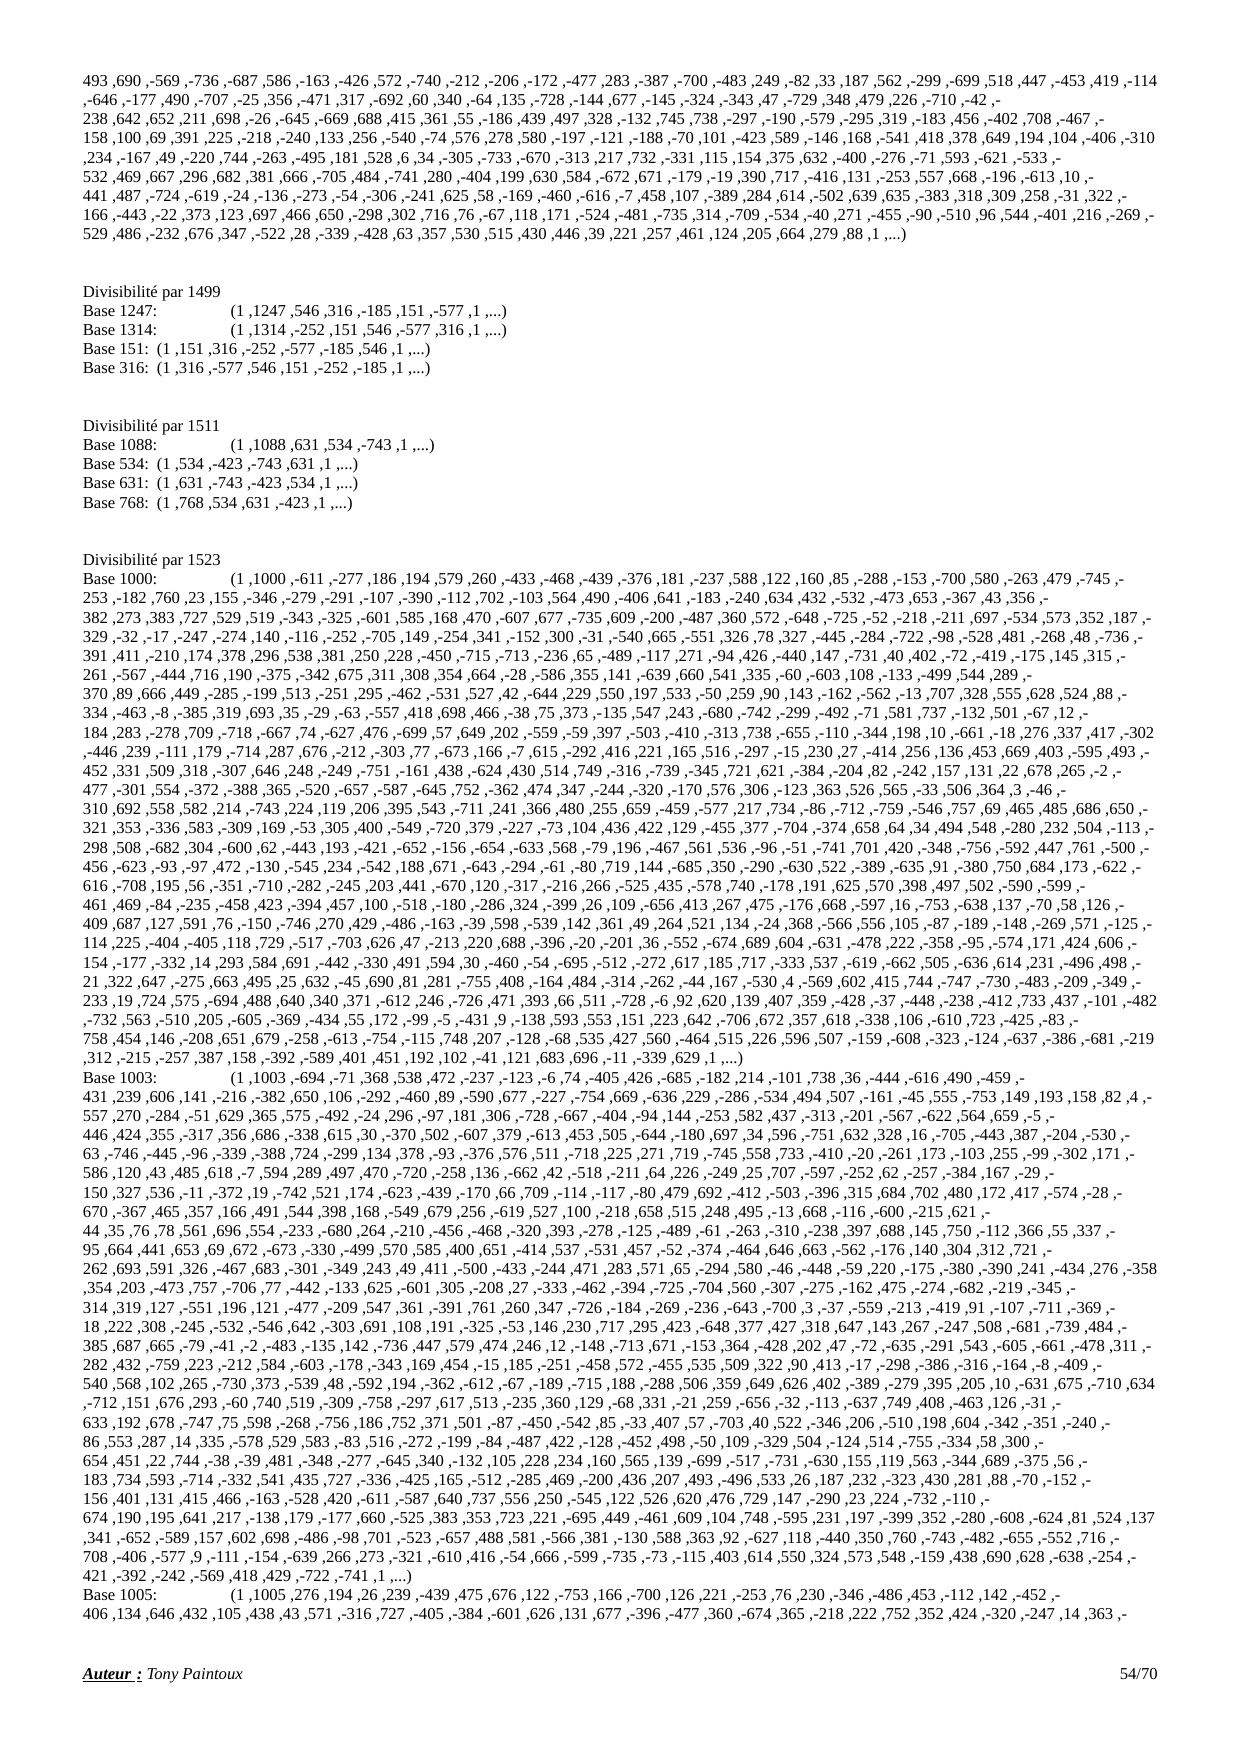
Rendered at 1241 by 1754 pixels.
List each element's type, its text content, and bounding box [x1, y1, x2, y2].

text Divisibilité par 1523 [83, 550, 1157, 569]
text Base 1247: (1 ,1247 ,546 ,316 ,-185 ,151 ,-577 ,1 ,...) [83, 301, 1157, 320]
text Base 534: (1 ,534 ,-423 ,-743 ,631 ,1 ,...) [83, 454, 1157, 473]
text Base 1005: (1 ,1005 ,276 ,194 ,26 ,239 ,-439 ,475 ,676 ,122 ,-753 ,166 ,-700 ,126 ,221 ,-253 ,76 ,230 ,-346 ,-486 ,453 ,-112 ,142 ,-452 ,-406 ,134 ,646 ,432 ,105 ,438 ,43 ,571 ,-316 ,727 ,-405 ,-384 ,-601 ,626 ,131 ,677 ,-396 ,-477 ,360 ,-674 ,365 ,-218 ,222 ,752 ,352 ,424 ,-320 ,-247 ,14 ,363 ,- [83, 1585, 1157, 1623]
text Base 1088: (1 ,1088 ,631 ,534 ,-743 ,1 ,...) [83, 435, 1157, 454]
text Base 151: (1 ,151 ,316 ,-252 ,-577 ,-185 ,546 ,1 ,...) [83, 339, 1157, 358]
text Divisibilité par 1499 [83, 282, 1157, 301]
text 493 ,690 ,-569 ,-736 ,-687 ,586 ,-163 ,-426 ,572 ,-740 ,-212 ,-206 ,-172 ,-477 ,283 ,-387 ,-700 ,-483 ,249 ,-82 ,33 ,187 ,562 ,-299 ,-699 ,518 ,447 ,-453 ,419 ,-114 ,-646 ,-177 ,490 ,-707 ,-25 ,356 ,-471 ,317 ,-692 ,60 ,340 ,-64 ,135 ,-728 ,-144 ,677 ,-145 ,-324 ,-343 ,47 ,-729 ,348 ,479 ,226 ,-710 ,-42 ,-238 ,642 ,652 ,211 ,698 ,-26 ,-645 ,-669 ,688 ,415 ,361 ,55 ,-186 ,439 ,497 ,328 ,-132 ,745 ,738 ,-297 ,-190 ,-579 ,-295 ,319 ,-183 ,456 ,-402 ,708 ,-467 ,-158 ,100 ,69 ,391 ,225 ,-218 ,-240 ,133 ,256 ,-540 ,-74 ,576 ,278 ,580 ,-197 ,-121 ,-188 ,-70 ,101 ,-423 ,589 ,-146 ,168 ,-541 ,418 ,378 ,649 ,194 ,104 ,-406 ,-310 ,234 ,-167 ,49 ,-220 ,744 ,-263 ,-495 ,181 ,528 ,6 ,34 ,-305 ,-733 ,-670 ,-313 ,217 ,732 ,-331 ,115 ,154 ,375 ,632 ,-400 ,-276 ,-71 ,593 ,-621 ,-533 ,-532 ,469 ,667 ,296 ,682 ,381 ,666 ,-705 ,484 ,-741 ,280 ,-404 ,199 ,630 ,584 ,-672 ,671 ,-179 ,-19 ,390 ,717 ,-416 ,131 ,-253 ,557 ,668 ,-196 ,-613 ,10 ,-441 ,487 ,-724 ,-619 ,-24 ,-136 ,-273 ,-54 ,-306 ,-241 ,625 ,58 ,-169 ,-460 ,-616 ,-7 ,458 ,107 ,-389 ,284 ,614 ,-502 ,639 ,635 ,-383 ,318 ,309 ,258 ,-31 ,322 ,-166 ,-443 ,-22 ,373 ,123 ,697 ,466 ,650 ,-298 ,302 ,716 ,76 ,-67 ,118 ,171 ,-524 ,-481 ,-735 ,314 ,-709 ,-534 ,-40 ,271 ,-455 ,-90 ,-510 ,96 ,544 ,-401 ,216 ,-269 ,-529 ,486 ,-232 ,676 ,347 ,-522 ,28 ,-339 ,-428 ,63 ,357 ,530 ,515 ,430 ,446 ,39 ,221 ,257 ,461 ,124 ,205 ,664 ,279 ,88 ,1 ,...) [83, 71, 1157, 243]
text Base 1000: (1 ,1000 ,-611 ,-277 ,186 ,194 ,579 ,260 ,-433 ,-468 ,-439 ,-376 ,181 ,-237 ,588 ,122 ,160 ,85 ,-288 ,-153 ,-700 ,580 ,-263 ,479 ,-745 ,-253 ,-182 ,760 ,23 ,155 ,-346 ,-279 ,-291 ,-107 ,-390 ,-112 ,702 ,-103 ,564 ,490 ,-406 ,641 ,-183 ,-240 ,634 ,432 ,-532 ,-473 ,653 ,-367 ,43 ,356 ,-382 ,273 ,383 ,727 ,529 ,519 ,-343 ,-325 ,-601 ,585 ,168 ,470 ,-607 ,677 ,-735 ,609 ,-200 ,-487 ,360 ,572 ,-648 ,-725 ,-52 ,-218 ,-211 ,697 ,-534 ,573 ,352 ,187 ,-329 ,-32 ,-17 ,-247 ,-274 ,140 ,-116 ,-252 ,-705 ,149 ,-254 ,341 ,-152 ,300 ,-31 ,-540 ,665 ,-551 ,326 ,78 ,327 ,-445 ,-284 ,-722 ,-98 ,-528 ,481 ,-268 ,48 ,-736 ,-391 ,411 ,-210 ,174 ,378 ,296 ,538 ,381 ,250 ,228 ,-450 ,-715 ,-713 ,-236 ,65 ,-489 ,-117 ,271 ,-94 ,426 ,-440 ,147 ,-731 ,40 ,402 ,-72 ,-419 ,-175 ,145 ,315 ,-261 ,-567 ,-444 ,716 ,190 ,-375 ,-342 ,675 ,311 ,308 ,354 ,664 ,-28 ,-586 ,355 ,141 ,-639 ,660 ,541 ,335 ,-60 ,-603 ,108 ,-133 ,-499 ,544 ,289 ,-370 ,89 ,666 ,449 ,-285 ,-199 ,513 ,-251 ,295 ,-462 ,-531 ,527 ,42 ,-644 ,229 ,550 ,197 ,533 ,-50 ,259 ,90 ,143 ,-162 ,-562 ,-13 ,707 ,328 ,555 ,628 ,524 ,88 ,-334 ,-463 ,-8 ,-385 ,319 ,693 ,35 ,-29 ,-63 ,-557 ,418 ,698 ,466 ,-38 ,75 ,373 ,-135 ,547 ,243 ,-680 ,-742 ,-299 ,-492 ,-71 ,581 ,737 ,-132 ,501 ,-67 ,12 ,-184 ,283 ,-278 ,709 ,-718 ,-667 ,74 ,-627 ,476 ,-699 ,57 ,649 ,202 ,-559 ,-59 ,397 ,-503 ,-410 ,-313 ,738 ,-655 ,-110 ,-344 ,198 ,10 ,-661 ,-18 ,276 ,337 ,417 ,-302 ,-446 ,239 ,-111 ,179 ,-714 ,287 ,676 ,-212 ,-303 ,77 ,-673 ,166 ,-7 ,615 ,-292 ,416 ,221 ,165 ,516 ,-297 ,-15 ,230 ,27 ,-414 ,256 ,136 ,453 ,669 ,403 ,-595 ,493 ,-452 ,331 ,509 ,318 ,-307 ,646 ,248 ,-249 ,-751 ,-161 ,438 ,-624 ,430 ,514 ,749 ,-316 ,-739 ,-345 ,721 ,621 ,-384 ,-204 ,82 ,-242 ,157 ,131 ,22 ,678 ,265 ,-2 ,-477 ,-301 ,554 ,-372 ,-388 ,365 ,-520 ,-657 ,-587 ,-645 ,752 ,-362 ,474 ,347 ,-244 ,-320 ,-170 ,576 ,306 ,-123 ,363 ,526 ,565 ,-33 ,506 ,364 ,3 ,-46 ,-310 ,692 ,558 ,582 ,214 ,-743 ,224 ,119 ,206 ,395 ,543 ,-711 ,241 ,366 ,480 ,255 ,659 ,-459 ,-577 ,217 ,734 ,-86 ,-712 ,-759 ,-546 ,757 ,69 ,465 ,485 ,686 ,650 ,-321 ,353 ,-336 ,583 ,-309 ,169 ,-53 ,305 ,400 ,-549 ,-720 ,379 ,-227 ,-73 ,104 ,436 ,422 ,129 ,-455 ,377 ,-704 ,-374 ,658 ,64 ,34 ,494 ,548 ,-280 ,232 ,504 ,-113 ,-298 ,508 ,-682 ,304 ,-600 ,62 ,-443 ,193 ,-421 ,-652 ,-156 ,-654 ,-633 ,568 ,-79 ,196 ,-467 ,561 ,536 ,-96 ,-51 ,-741 ,701 ,420 ,-348 ,-756 ,-592 ,447 ,761 ,-500 ,-456 ,-623 ,-93 ,-97 ,472 ,-130 ,-545 ,234 ,-542 ,188 ,671 ,-643 ,-294 ,-61 ,-80 ,719 ,144 ,-685 ,350 ,-290 ,-630 ,522 ,-389 ,-635 ,91 ,-380 ,750 ,684 ,173 ,-622 ,-616 ,-708 ,195 ,56 ,-351 ,-710 ,-282 ,-245 ,203 ,441 ,-670 ,120 ,-317 ,-216 ,266 ,-525 ,435 ,-578 ,740 ,-178 ,191 ,625 ,570 ,398 ,497 ,502 ,-590 ,-599 ,-461 ,469 ,-84 ,-235 ,-458 ,423 ,-394 ,457 ,100 ,-518 ,-180 ,-286 ,324 ,-399 ,26 ,109 ,-656 ,413 ,267 ,475 ,-176 ,668 ,-597 ,16 ,-753 ,-638 ,137 ,-70 ,58 ,126 ,-409 ,687 ,127 ,591 ,76 ,-150 ,-746 ,270 ,429 ,-486 ,-163 ,-39 ,598 ,-539 ,142 ,361 ,49 ,264 ,521 ,134 ,-24 ,368 ,-566 ,556 ,105 ,-87 ,-189 ,-148 ,-269 ,571 ,-125 ,-114 ,225 ,-404 ,-405 ,118 ,729 ,-517 ,-703 ,626 ,47 ,-213 ,220 ,688 ,-396 ,-20 ,-201 ,36 ,-552 ,-674 ,689 ,604 ,-631 ,-478 ,222 ,-358 ,-95 ,-574 ,171 ,424 ,606 ,-154 ,-177 ,-332 ,14 ,293 ,584 ,691 ,-442 ,-330 ,491 ,594 ,30 ,-460 ,-54 ,-695 ,-512 ,-272 ,617 ,185 ,717 ,-333 ,537 ,-619 ,-662 ,505 ,-636 ,614 ,231 ,-496 ,498 ,-21 ,322 ,647 ,-275 ,663 ,495 ,25 ,632 ,-45 ,690 ,81 ,281 ,-755 ,408 ,-164 ,484 ,-314 ,-262 ,-44 ,167 ,-530 ,4 ,-569 ,602 ,415 ,744 ,-747 ,-730 ,-483 ,-209 ,-349 ,-233 ,19 ,724 ,575 ,-694 ,488 ,640 ,340 ,371 ,-612 ,246 ,-726 ,471 ,393 ,66 ,511 ,-728 ,-6 ,92 ,620 ,139 ,407 ,359 ,-428 ,-37 ,-448 ,-238 ,-412 ,733 ,437 ,-101 ,-482 ,-732 ,563 ,-510 ,205 ,-605 ,-369 ,-434 ,55 ,172 ,-99 ,-5 ,-431 ,9 ,-138 ,593 ,553 ,151 ,223 ,642 ,-706 ,672 ,357 ,618 ,-338 ,106 ,-610 ,723 ,-425 ,-83 ,-758 ,454 ,146 ,-208 ,651 ,679 ,-258 ,-613 ,-754 ,-115 ,748 ,207 ,-128 ,-68 ,535 ,427 ,560 ,-464 ,515 ,226 ,596 ,507 ,-159 ,-608 ,-323 ,-124 ,-637 ,-386 ,-681 ,-219 ,312 ,-215 ,-257 ,387 ,158 ,-392 ,-589 ,401 ,451 ,192 ,102 ,-41 ,121 ,683 ,696 ,-11 ,-339 ,629 ,1 ,...) [83, 569, 1157, 1067]
text Base 1003: (1 ,1003 ,-694 ,-71 ,368 ,538 ,472 ,-237 ,-123 ,-6 ,74 ,-405 ,426 ,-685 ,-182 ,214 ,-101 ,738 ,36 ,-444 ,-616 ,490 ,-459 ,-431 ,239 ,606 ,141 ,-216 ,-382 ,650 ,106 ,-292 ,-460 ,89 ,-590 ,677 ,-227 ,-754 ,669 ,-636 ,229 ,-286 ,-534 ,494 ,507 ,-161 ,-45 ,555 ,-753 ,149 ,193 ,158 ,82 ,4 ,-557 ,270 ,-284 ,-51 ,629 ,365 ,575 ,-492 ,-24 ,296 ,-97 ,181 ,306 ,-728 ,-667 ,-404 ,-94 ,144 ,-253 ,582 ,437 ,-313 ,-201 ,-567 ,-622 ,564 ,659 ,-5 ,-446 ,424 ,355 ,-317 ,356 ,686 ,-338 ,615 ,30 ,-370 ,502 ,-607 ,379 ,-613 ,453 ,505 ,-644 ,-180 ,697 ,34 ,596 ,-751 ,632 ,328 ,16 ,-705 ,-443 ,387 ,-204 ,-530 ,-63 ,-746 ,-445 ,-96 ,-339 ,-388 ,724 ,-299 ,134 ,378 ,-93 ,-376 ,576 ,511 ,-718 ,225 ,271 ,719 ,-745 ,558 ,733 ,-410 ,-20 ,-261 ,173 ,-103 ,255 ,-99 ,-302 ,171 ,-586 ,120 ,43 ,485 ,618 ,-7 ,594 ,289 ,497 ,470 ,-720 ,-258 ,136 ,-662 ,42 ,-518 ,-211 ,64 ,226 ,-249 ,25 ,707 ,-597 ,-252 ,62 ,-257 ,-384 ,167 ,-29 ,-150 ,327 ,536 ,-11 ,-372 ,19 ,-742 ,521 ,174 ,-623 ,-439 ,-170 ,66 ,709 ,-114 ,-117 ,-80 ,479 ,692 ,-412 ,-503 ,-396 ,315 ,684 ,702 ,480 ,172 ,417 ,-574 ,-28 ,-670 ,-367 ,465 ,357 ,166 ,491 ,544 ,398 ,168 ,-549 ,679 ,256 ,-619 ,527 ,100 ,-218 ,658 ,515 ,248 ,495 ,-13 ,668 ,-116 ,-600 ,-215 ,621 ,-44 ,35 ,76 ,78 ,561 ,696 ,554 ,-233 ,-680 ,264 ,-210 ,-456 ,-468 ,-320 ,393 ,-278 ,-125 ,-489 ,-61 ,-263 ,-310 ,-238 ,397 ,688 ,145 ,750 ,-112 ,366 ,55 ,337 ,-95 ,664 ,441 ,653 ,69 ,672 ,-673 ,-330 ,-499 ,570 ,585 ,400 ,651 ,-414 ,537 ,-531 ,457 ,-52 ,-374 ,-464 ,646 ,663 ,-562 ,-176 ,140 ,304 ,312 ,721 ,-262 ,693 ,591 ,326 ,-467 ,683 ,-301 ,-349 ,243 ,49 ,411 ,-500 ,-433 ,-244 ,471 ,283 ,571 ,65 ,-294 ,580 ,-46 ,-448 ,-59 ,220 ,-175 ,-380 ,-390 ,241 ,-434 ,276 ,-358 ,354 ,203 ,-473 ,757 ,-706 ,77 ,-442 ,-133 ,625 ,-601 ,305 ,-208 ,27 ,-333 ,-462 ,-394 ,-725 ,-704 ,560 ,-307 ,-275 ,-162 ,475 ,-274 ,-682 ,-219 ,-345 ,-314 ,319 ,127 ,-551 ,196 ,121 ,-477 ,-209 ,547 ,361 ,-391 ,761 ,260 ,347 ,-726 ,-184 ,-269 ,-236 ,-643 ,-700 ,3 ,-37 ,-559 ,-213 ,-419 ,91 ,-107 ,-711 ,-369 ,-18 ,222 ,308 ,-245 ,-532 ,-546 ,642 ,-303 ,691 ,108 ,191 ,-325 ,-53 ,146 ,230 ,717 ,295 ,423 ,-648 ,377 ,427 ,318 ,647 ,143 ,267 ,-247 ,508 ,-681 ,-739 ,484 ,-385 ,687 ,665 ,-79 ,-41 ,-2 ,-483 ,-135 ,142 ,-736 ,447 ,579 ,474 ,246 ,12 ,-148 ,-713 ,671 ,-153 ,364 ,-428 ,202 ,47 ,-72 ,-635 ,-291 ,543 ,-605 ,-661 ,-478 ,311 ,-282 ,432 ,-759 ,223 ,-212 ,584 ,-603 ,-178 ,-343 ,169 ,454 ,-15 ,185 ,-251 ,-458 ,572 ,-455 ,535 ,509 ,322 ,90 ,413 ,-17 ,-298 ,-386 ,-316 ,-164 ,-8 ,-409 ,-540 ,568 ,102 ,265 ,-730 ,373 ,-539 ,48 ,-592 ,194 ,-362 ,-612 ,-67 ,-189 ,-715 ,188 ,-288 ,506 ,359 ,649 ,626 ,402 ,-389 ,-279 ,395 ,205 ,10 ,-631 ,675 ,-710 ,634 ,-712 ,151 ,676 ,293 ,-60 ,740 ,519 ,-309 ,-758 ,-297 ,617 ,513 ,-235 ,360 ,129 ,-68 ,331 ,-21 ,259 ,-656 ,-32 ,-113 ,-637 ,749 ,408 ,-463 ,126 ,-31 ,-633 ,192 ,678 ,-747 ,75 ,598 ,-268 ,-756 ,186 ,752 ,371 ,501 ,-87 ,-450 ,-542 ,85 ,-33 ,407 ,57 ,-703 ,40 ,522 ,-346 ,206 ,-510 ,198 ,604 ,-342 ,-351 ,-240 ,-86 ,553 ,287 ,14 ,335 ,-578 ,529 ,583 ,-83 ,516 ,-272 ,-199 ,-84 ,-487 ,422 ,-128 ,-452 ,498 ,-50 ,109 ,-329 ,504 ,-124 ,514 ,-755 ,-334 ,58 ,300 ,-654 ,451 ,22 ,744 ,-38 ,-39 ,481 ,-348 ,-277 ,-645 ,340 ,-132 ,105 ,228 ,234 ,160 ,565 ,139 ,-699 ,-517 ,-731 ,-630 ,155 ,119 ,563 ,-344 ,689 ,-375 ,56 ,-183 ,734 ,593 ,-714 ,-332 ,541 ,435 ,727 ,-336 ,-425 ,165 ,-512 ,-285 ,469 ,-200 ,436 ,207 ,493 ,-496 ,533 ,26 ,187 ,232 ,-323 ,430 ,281 ,88 ,-70 ,-152 ,-156 ,401 ,131 ,415 ,466 ,-163 ,-528 ,420 ,-611 ,-587 ,640 ,737 ,556 ,250 ,-545 ,122 ,526 ,620 ,476 ,729 ,147 ,-290 ,23 ,224 ,-732 ,-110 ,-674 ,190 ,195 ,641 ,217 ,-138 ,179 ,-177 ,660 ,-525 ,383 ,353 ,723 ,221 ,-695 ,449 ,-461 ,609 ,104 ,748 ,-595 ,231 ,197 ,-399 ,352 ,-280 ,-608 ,-624 ,81 ,524 ,137 ,341 ,-652 ,-589 ,157 ,602 ,698 ,-486 ,-98 ,701 ,-523 ,-657 ,488 ,581 ,-566 ,381 ,-130 ,588 ,363 ,92 ,-627 ,118 ,-440 ,350 ,760 ,-743 ,-482 ,-655 ,-552 ,716 ,-708 ,-406 ,-577 ,9 ,-111 ,-154 ,-639 ,266 ,273 ,-321 ,-610 ,416 ,-54 ,666 ,-599 ,-735 ,-73 ,-115 ,403 ,614 ,550 ,324 ,573 ,548 ,-159 ,438 ,690 ,628 ,-638 ,-254 ,-421 ,-392 ,-242 ,-569 ,418 ,429 ,-722 ,-741 ,1 ,...) [83, 1067, 1157, 1585]
text Base 1314: (1 ,1314 ,-252 ,151 ,546 ,-577 ,316 ,1 ,...) [83, 320, 1157, 339]
text Base 768: (1 ,768 ,534 ,631 ,-423 ,1 ,...) [83, 492, 1157, 512]
text Base 631: (1 ,631 ,-743 ,-423 ,534 ,1 ,...) [83, 473, 1157, 492]
text Divisibilité par 1511 [83, 416, 1157, 435]
text Base 316: (1 ,316 ,-577 ,546 ,151 ,-252 ,-185 ,1 ,...) [83, 358, 1157, 377]
